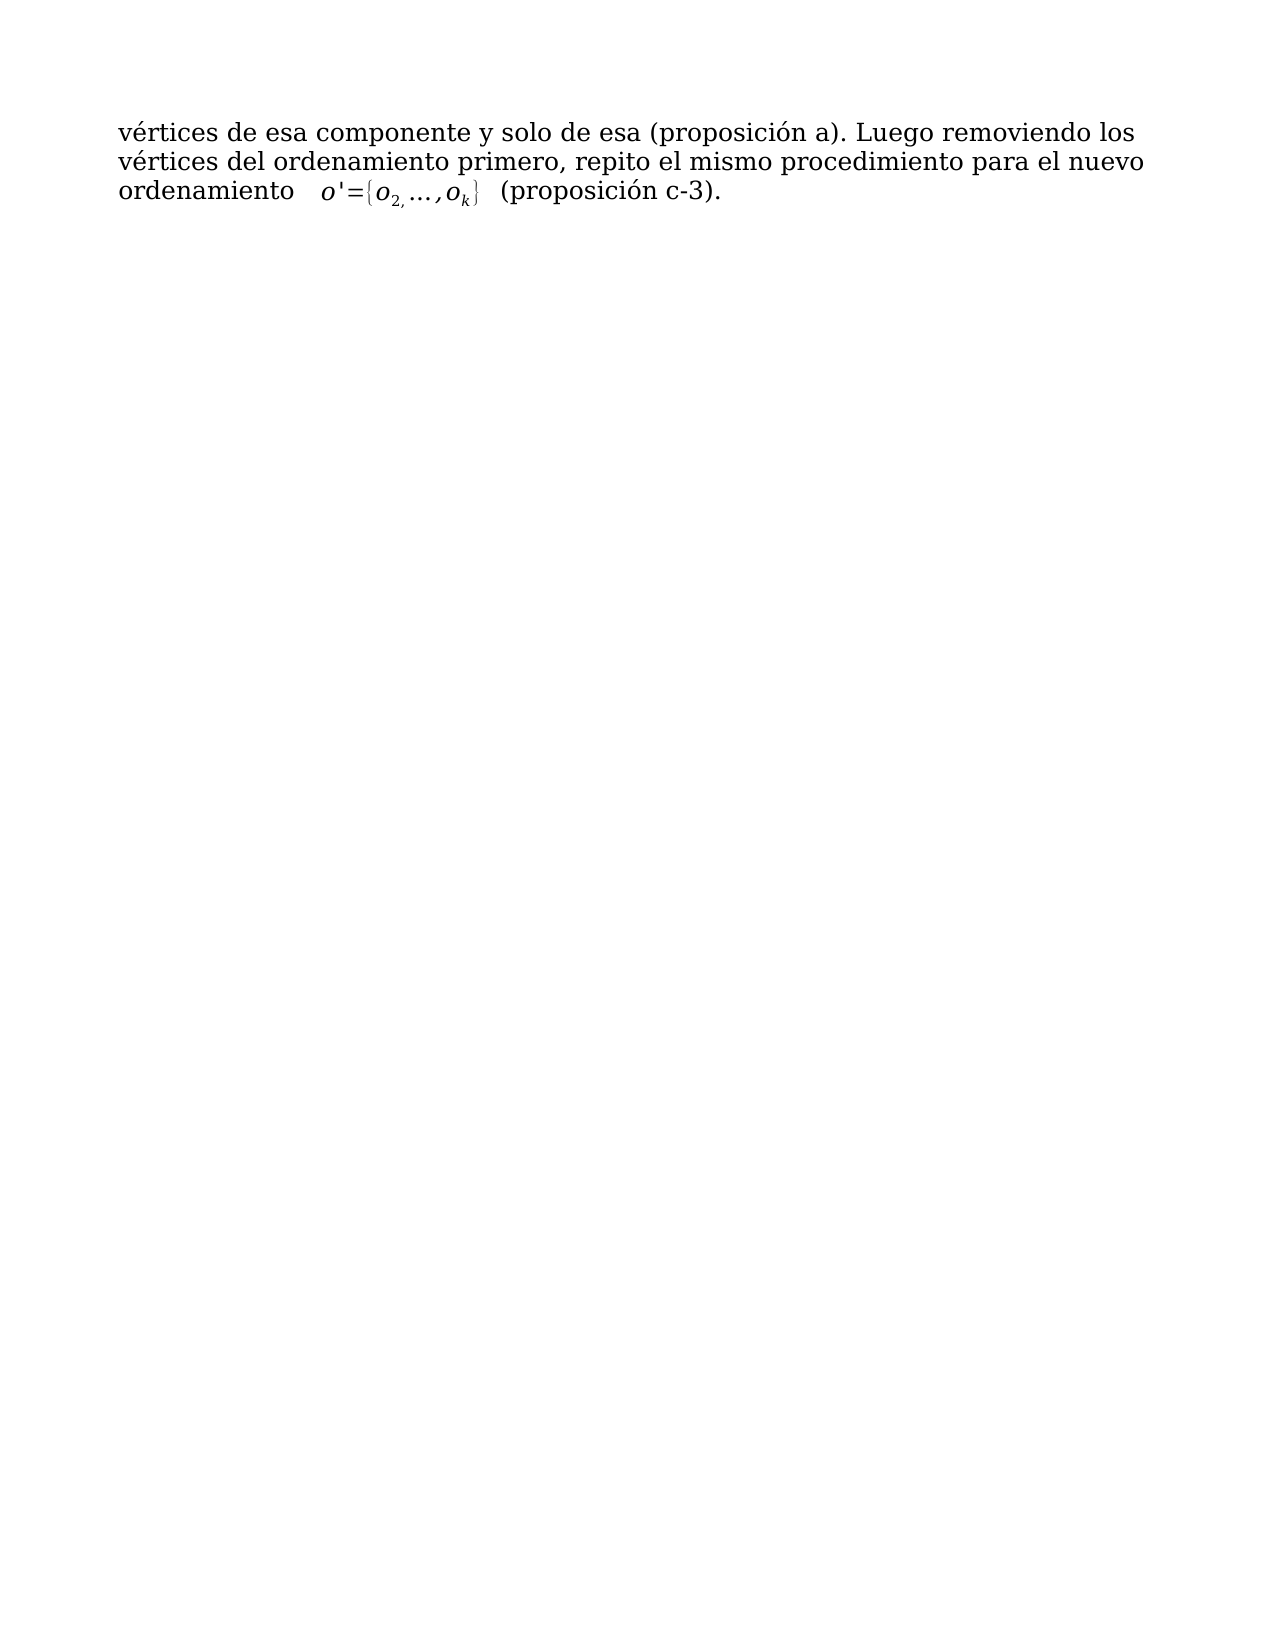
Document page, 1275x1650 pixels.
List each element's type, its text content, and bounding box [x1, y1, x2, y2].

text El algoritmo encuentra las CFC de G debido a que el primer elemento pertenece a la primera componente del ordenamiento topológico de GC este primer ordenamiento es fuente en G y sumidero en GT (proposición b y proposición c-2), entonces en el grafo transpuesto puedo recorrer todos los vértices de esa componente y solo de esa (proposición a). Luego removiendo los vértices del ordenamiento primero, repito el mismo procedimiento para el nuevo ordenamiento (proposición c-3). [118, 118, 1157, 210]
